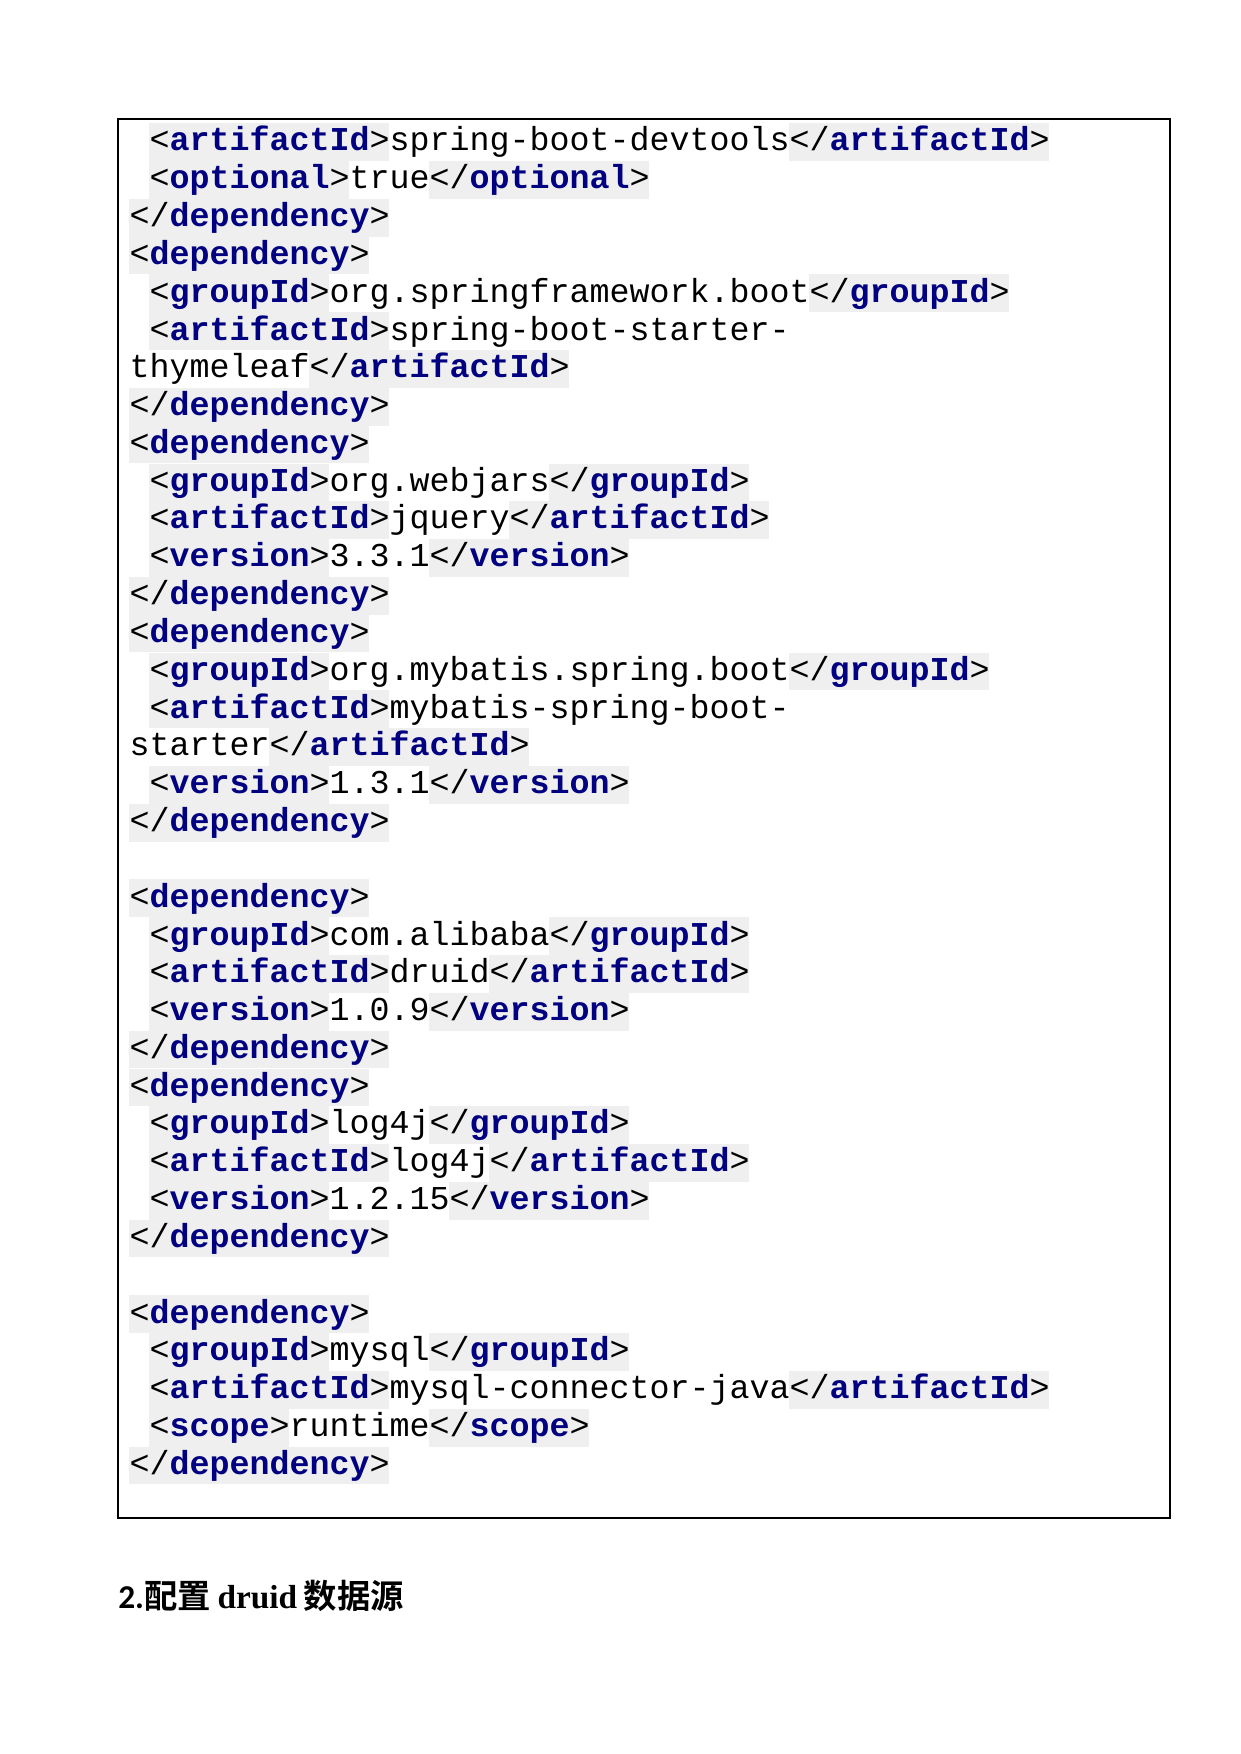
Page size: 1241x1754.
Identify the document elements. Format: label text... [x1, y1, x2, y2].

text 2.配置druid数据源 [118, 1570, 1122, 1618]
table_header <artifactId>spring-boot-devtools</artifactId> <optional>true</optional> </dependency> <dependency> <groupId>org.springframework.boot</groupId> <artifactId>spring-boot-starter-thymeleaf</artifactId> </dependency> <dependency> <groupId>org.webjars</groupId> <artifactId>jquery</artifactId> <version>3.3.1</version> </dependency> <dependency> <groupId>org.mybatis.spring.boot</groupId> <artifactId>mybatis-spring-boot-starter</artifactId> <version>1.3.1</version> </dependency> <dependency> <groupId>com.alibaba</groupId> <artifactId>druid</artifactId> <version>1.0.9</version> </dependency> <dependency> <groupId>log4j</groupId> <artifactId>log4j</artifactId> <version>1.2.15</version> </dependency> <dependency> <groupId>mysql</groupId> <artifactId>mysql-connector-java</artifactId> <scope>runtime</scope> </dependency> [119, 120, 1169, 1517]
